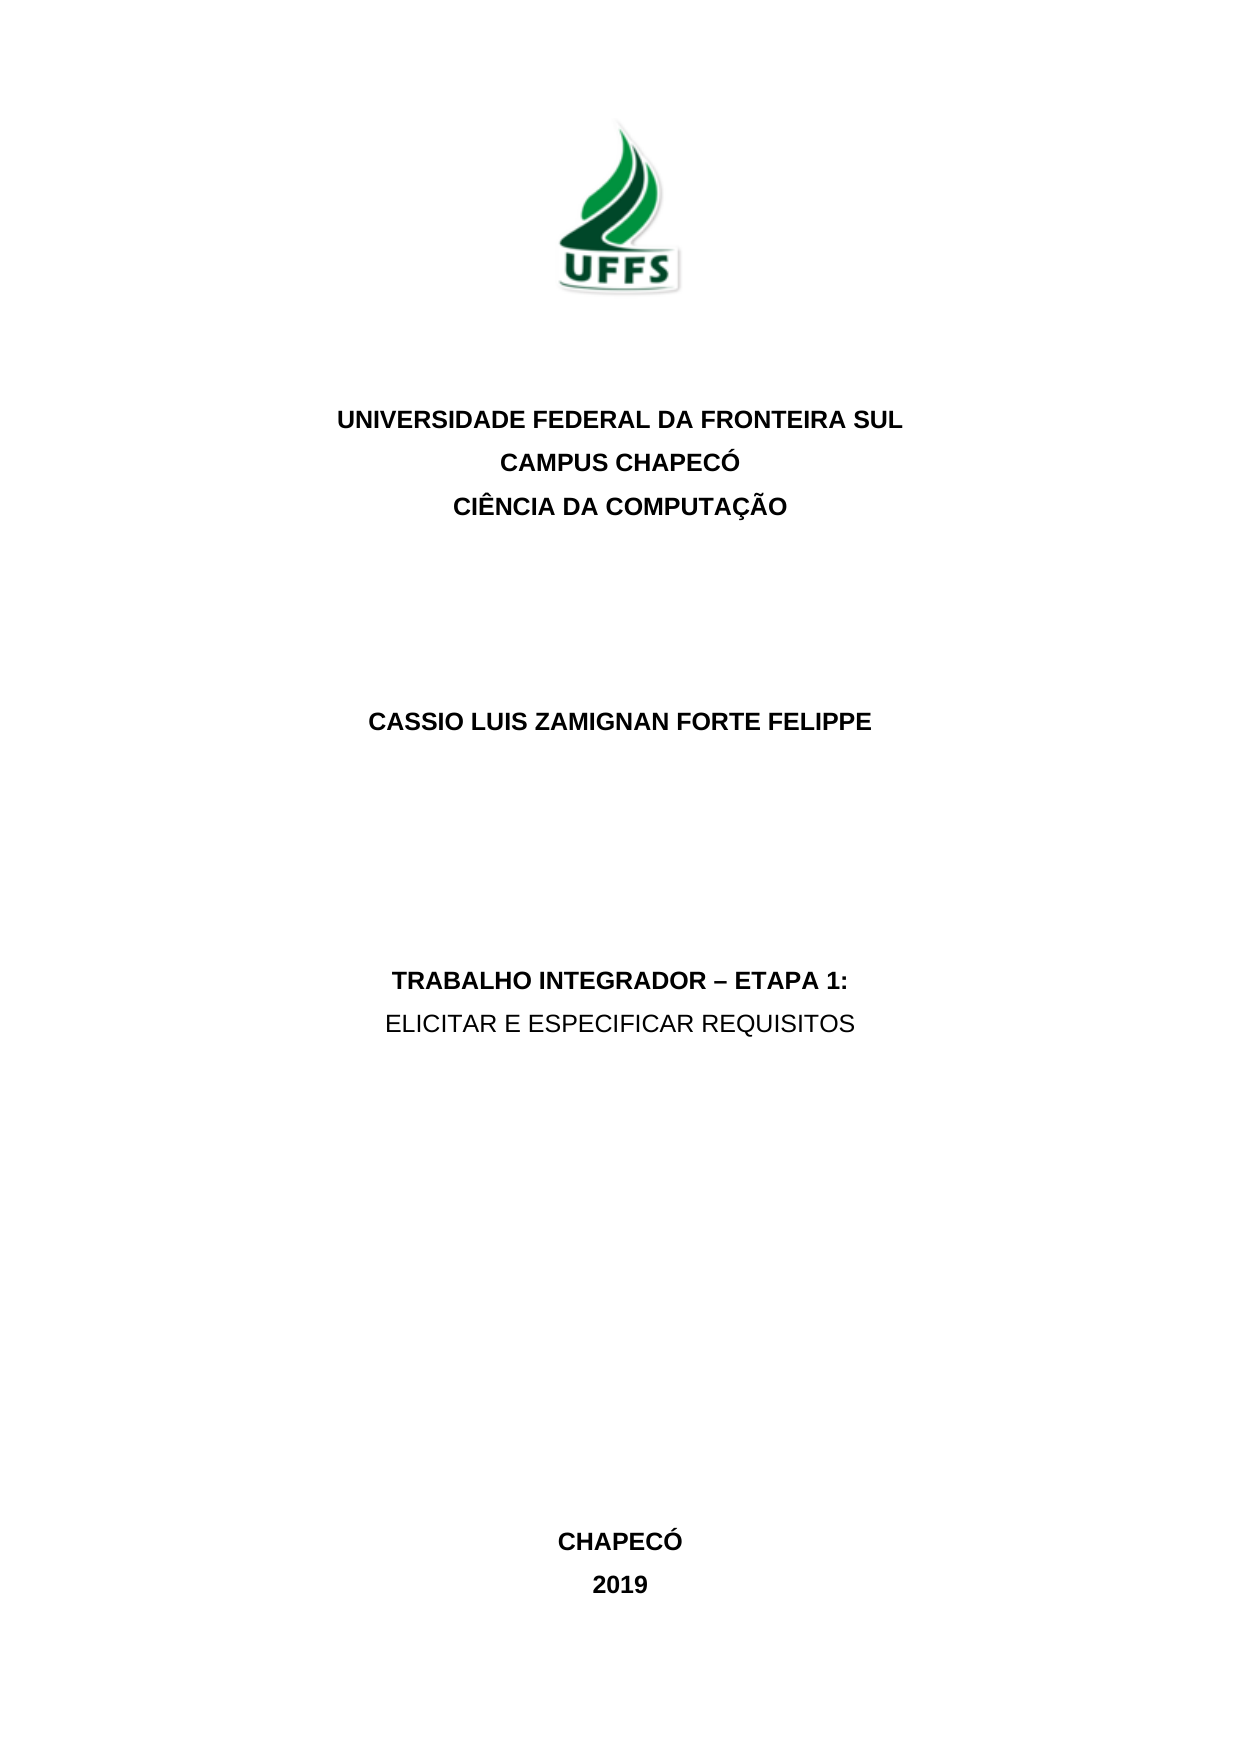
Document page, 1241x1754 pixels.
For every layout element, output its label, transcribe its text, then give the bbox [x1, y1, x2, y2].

text CIÊNCIA DA COMPUTAÇÃO [118, 491, 1122, 520]
picture [529, 118, 711, 306]
text CAMPUS CHAPECÓ [118, 448, 1122, 477]
text TRABALHO INTEGRADOR – ETAPA 1: [118, 966, 1122, 994]
text 2019 [118, 1569, 1122, 1598]
text CASSIO LUIS ZAMIGNAN FORTE FELIPPE [118, 707, 1122, 736]
text CHAPECÓ [118, 1526, 1122, 1555]
text UNIVERSIDADE FEDERAL DA FRONTEIRA SUL [118, 405, 1122, 434]
text ELICITAR E ESPECIFICAR REQUISITOS [118, 1009, 1122, 1038]
